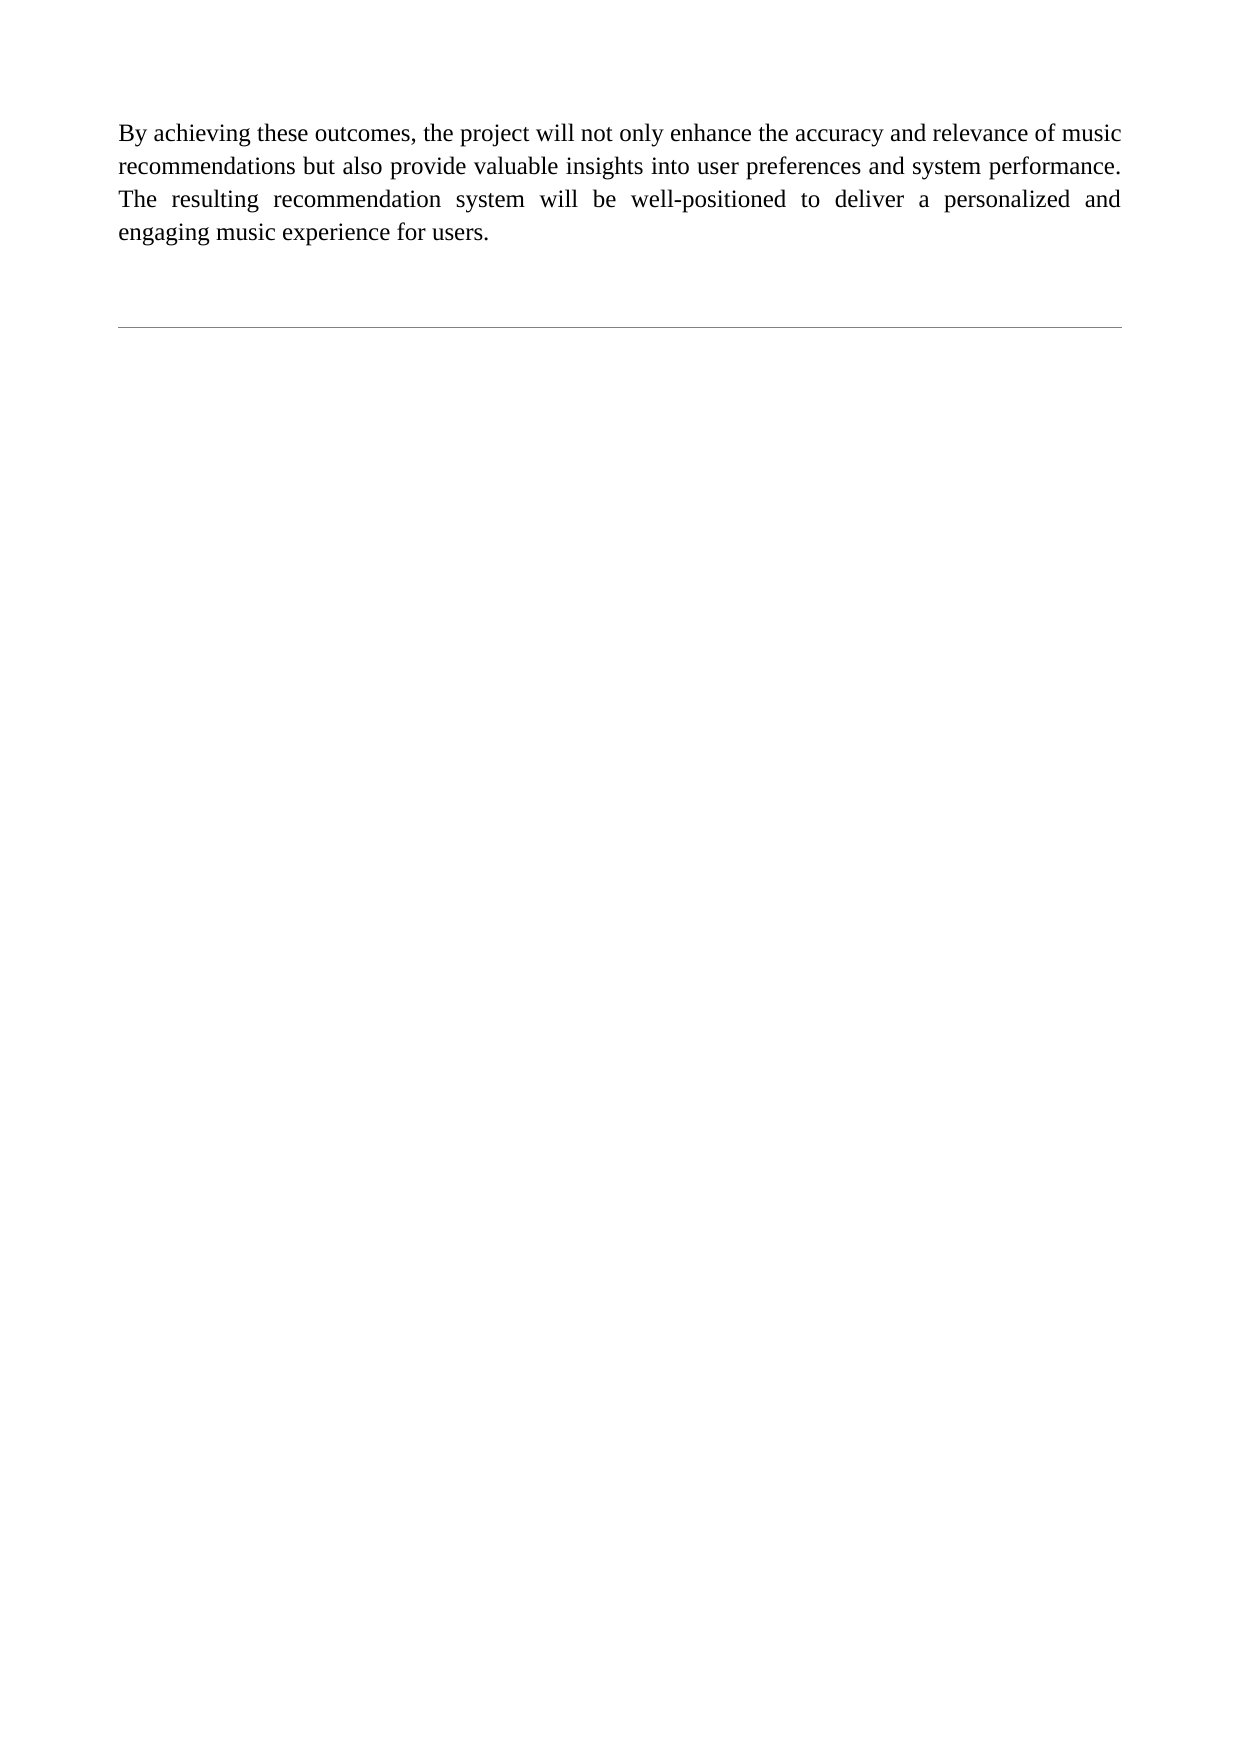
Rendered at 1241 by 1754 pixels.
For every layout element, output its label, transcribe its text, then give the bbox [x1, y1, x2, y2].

text By achieving these outcomes, the project will not only enhance the accuracy and relevance of music recommendations but also provide valuable insights into user preferences and system performance. The resulting recommendation system will be well-positioned to deliver a personalized and engaging music experience for users. [118, 118, 1122, 246]
